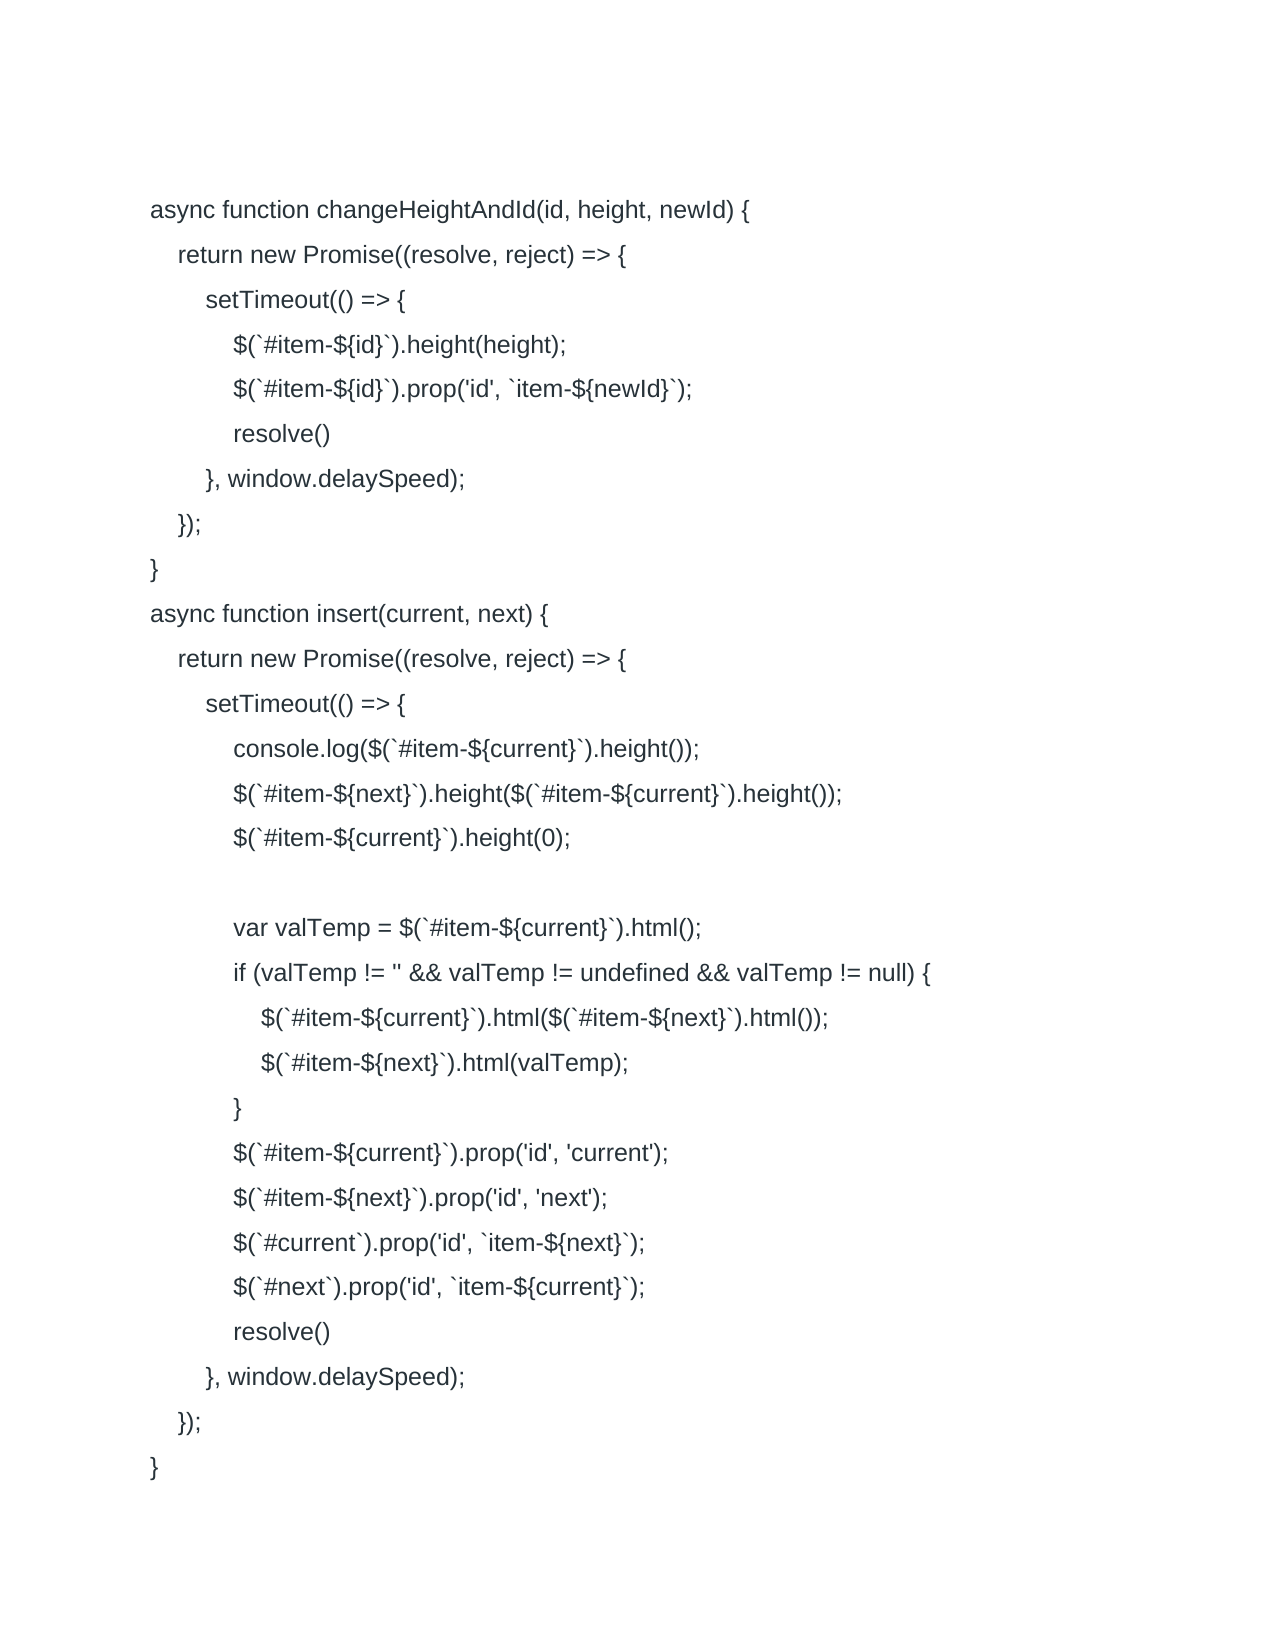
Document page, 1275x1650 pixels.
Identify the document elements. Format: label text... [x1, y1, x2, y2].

text return new Promise((resolve, reject) => { [150, 240, 1125, 268]
text $(`#item-${current}`).html($(`#item-${next}`).html()); [150, 1003, 1125, 1032]
text $(`#item-${current}`).height(0); [150, 823, 1125, 852]
text } [150, 1093, 1125, 1122]
text async function changeHeightAndId(id, height, newId) { [150, 195, 1125, 224]
text resolve() [150, 419, 1125, 448]
text console.log($(`#item-${current}`).height()); [150, 734, 1125, 762]
text setTimeout(() => { [150, 689, 1125, 717]
text if (valTemp != '' && valTemp != undefined && valTemp != null) { [150, 958, 1125, 987]
text $(`#item-${next}`).prop('id', 'next'); [150, 1183, 1125, 1211]
text $(`#item-${id}`).prop('id', `item-${newId}`); [150, 374, 1125, 403]
text setTimeout(() => { [150, 285, 1125, 313]
text $(`#item-${current}`).prop('id', 'current'); [150, 1138, 1125, 1166]
text } [150, 1452, 1125, 1481]
text }, window.delaySpeed); [150, 1362, 1125, 1391]
text resolve() [150, 1317, 1125, 1346]
text } [150, 554, 1125, 583]
text $(`#item-${next}`).html(valTemp); [150, 1048, 1125, 1077]
text }); [150, 1407, 1125, 1436]
text $(`#current`).prop('id', `item-${next}`); [150, 1227, 1125, 1256]
text $(`#next`).prop('id', `item-${current}`); [150, 1272, 1125, 1301]
text $(`#item-${next}`).height($(`#item-${current}`).height()); [150, 778, 1125, 807]
text async function insert(current, next) { [150, 599, 1125, 628]
text }, window.delaySpeed); [150, 464, 1125, 493]
text return new Promise((resolve, reject) => { [150, 644, 1125, 673]
text }); [150, 509, 1125, 538]
text var valTemp = $(`#item-${current}`).html(); [150, 913, 1125, 942]
text $(`#item-${id}`).height(height); [150, 329, 1125, 358]
